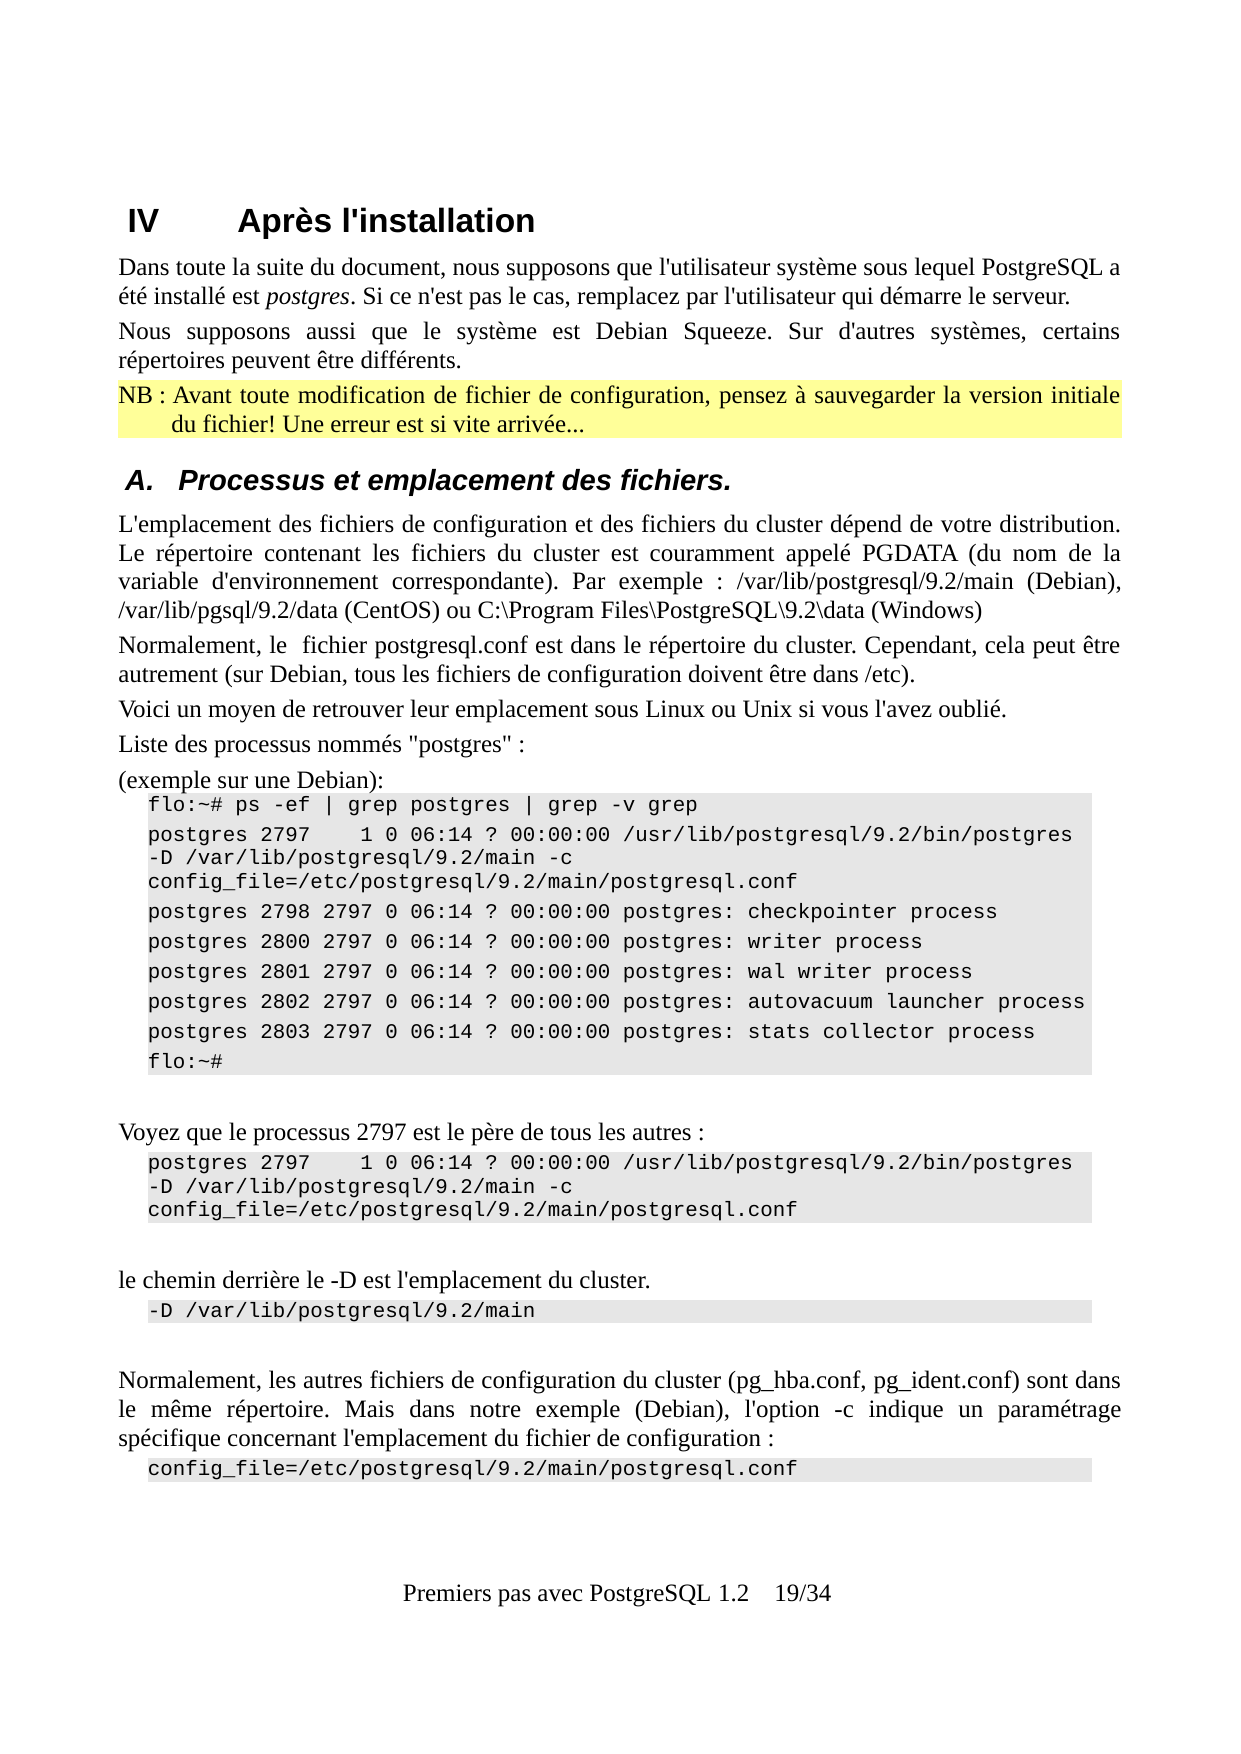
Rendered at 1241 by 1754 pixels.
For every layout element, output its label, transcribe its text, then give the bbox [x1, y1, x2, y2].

text postgres 2798 2797 0 06:14 ? 00:00:00 postgres: checkpointer process [148, 901, 1092, 925]
text Liste des processus nommés "postgres" : [118, 729, 1122, 758]
list Avant toute modification de fichier de configuration, pensez à sauvegarder la version initiale du fichier! Une erreur est si vite arrivée... [118, 380, 1122, 438]
text flo:~# ps -ef | grep postgres | grep -v grep [148, 793, 1092, 817]
text Nous supposons aussi que le système est Debian Squeeze. Sur d'autres systèmes, certains répertoires peuvent être différents. [118, 316, 1122, 374]
subtitle Après l'installation [118, 201, 1122, 240]
text le chemin derrière le -D est l'emplacement du cluster. [118, 1265, 1122, 1293]
text Voici un moyen de retrouver leur emplacement sous Linux ou Unix si vous l'avez oublié. [118, 694, 1122, 723]
text Normalement, le fichier postgresql.conf est dans le répertoire du cluster. Cependant, cela peut être autrement (sur Debian, tous les fichiers de configuration doivent être dans /etc). [118, 630, 1122, 688]
text postgres 2802 2797 0 06:14 ? 00:00:00 postgres: autovacuum launcher process [148, 991, 1092, 1015]
text config_file=/etc/postgresql/9.2/main/postgresql.conf [148, 1458, 1092, 1482]
text postgres 2797 1 0 06:14 ? 00:00:00 /usr/lib/postgresql/9.2/bin/postgres -D /var/lib/postgresql/9.2/main -c config_file=/etc/postgresql/9.2/main/postgresql.conf [148, 1152, 1092, 1223]
text postgres 2800 2797 0 06:14 ? 00:00:00 postgres: writer process [148, 931, 1092, 955]
text Normalement, les autres fichiers de configuration du cluster (pg_hba.conf, pg_ident.conf) sont dans le même répertoire. Mais dans notre exemple (Debian), l'option -c indique un paramétrage spécifique concernant l'emplacement du fichier de configuration : [118, 1365, 1122, 1451]
text postgres 2801 2797 0 06:14 ? 00:00:00 postgres: wal writer process [148, 961, 1092, 985]
text Voyez que le processus 2797 est le père de tous les autres : [118, 1117, 1122, 1146]
text postgres 2797 1 0 06:14 ? 00:00:00 /usr/lib/postgresql/9.2/bin/postgres -D /var/lib/postgresql/9.2/main -c config_file=/etc/postgresql/9.2/main/postgresql.conf [148, 824, 1092, 894]
text L'emplacement des fichiers de configuration et des fichiers du cluster dépend de votre distribution. Le répertoire contenant les fichiers du cluster est couramment appelé PGDATA (du nom de la variable d'environnement correspondante). Par exemple : /var/lib/postgresql/9.2/main (Debian), /var/lib/pgsql/9.2/data (CentOS) ou C:\Program Files\PostgreSQL\9.2\data (Windows) [118, 509, 1122, 624]
text (exemple sur une Debian): [118, 765, 1122, 793]
subtitle Processus et emplacement des fichiers. [118, 463, 1122, 496]
text flo:~# [148, 1052, 1092, 1075]
text postgres 2803 2797 0 06:14 ? 00:00:00 postgres: stats collector process [148, 1021, 1092, 1045]
text -D /var/lib/postgresql/9.2/main [148, 1300, 1092, 1323]
text Dans toute la suite du document, nous supposons que l'utilisateur système sous lequel PostgreSQL a été installé est postgres. Si ce n'est pas le cas, remplacez par l'utilisateur qui démarre le serveur. [118, 252, 1122, 310]
